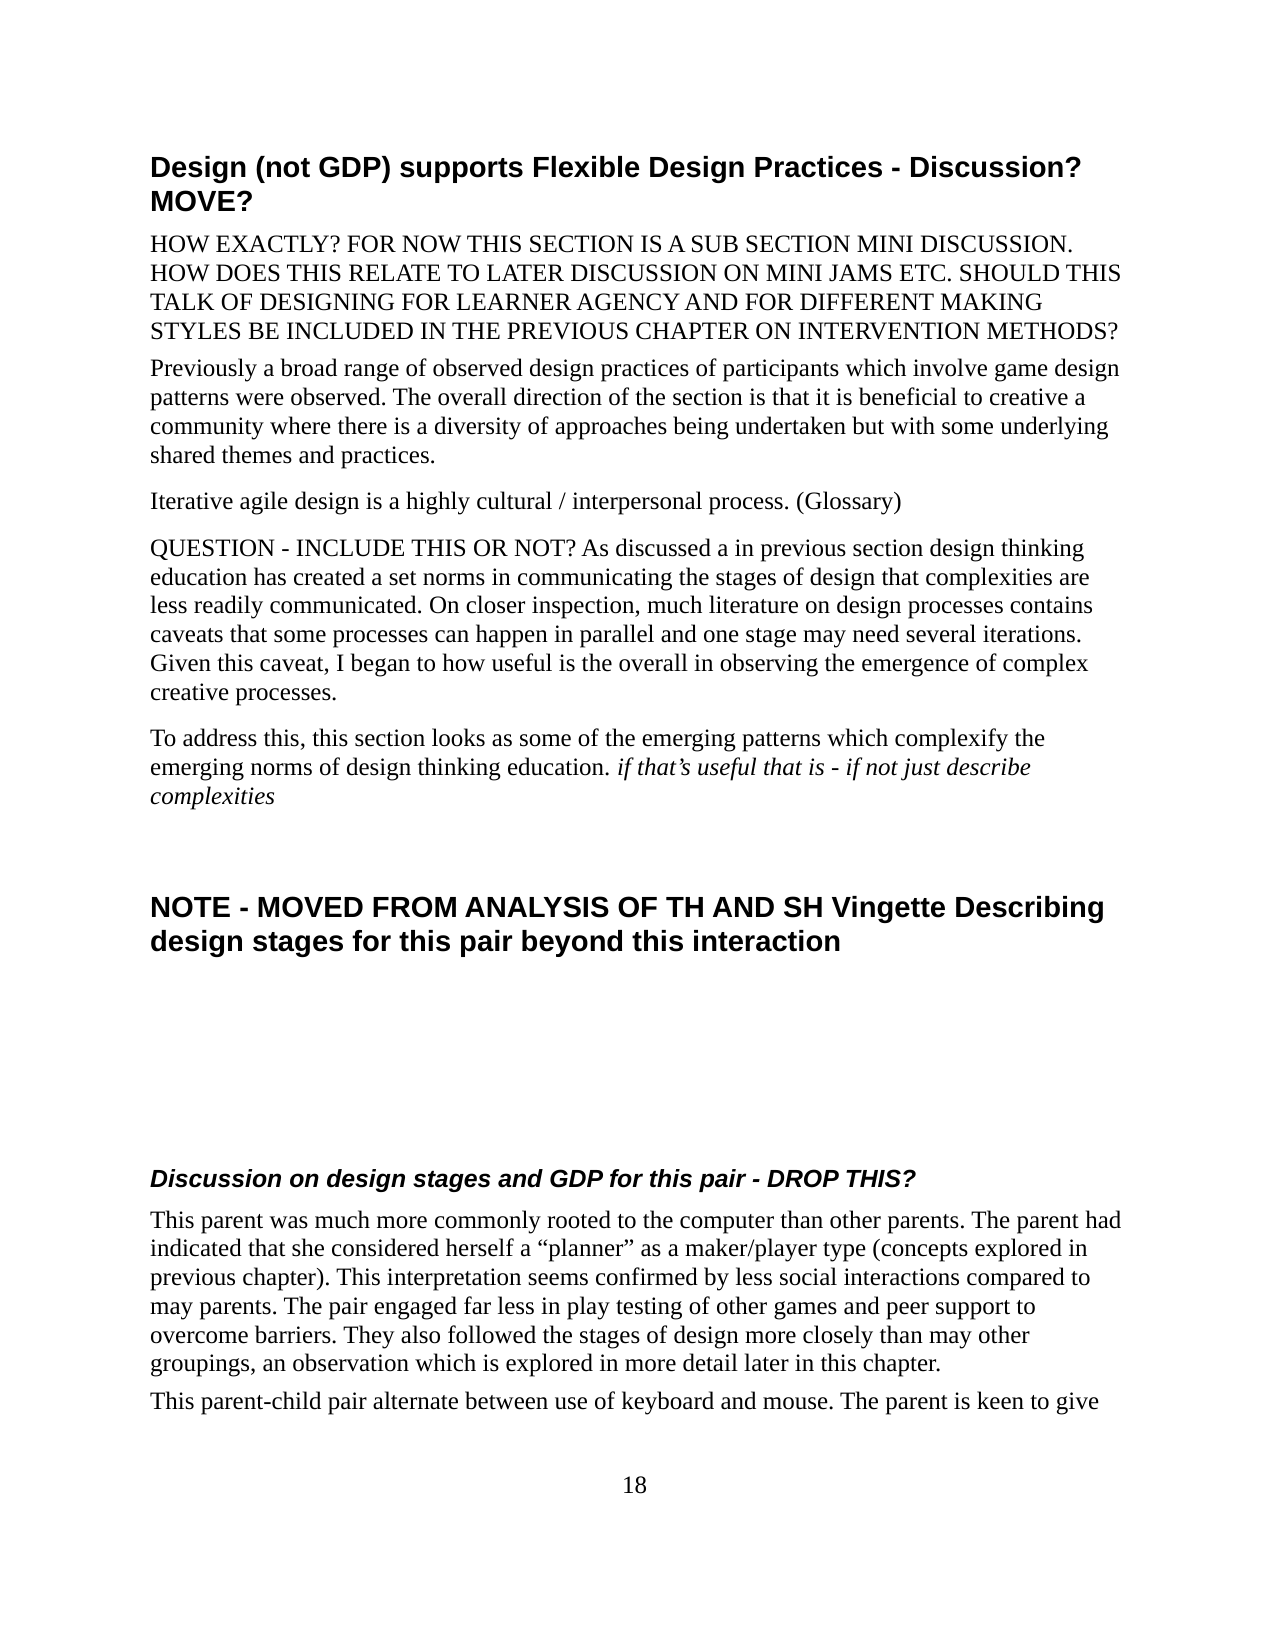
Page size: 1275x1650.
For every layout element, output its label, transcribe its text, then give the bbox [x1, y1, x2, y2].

text QUESTION - INCLUDE THIS OR NOT? As discussed a in previous section design thinking education has created a set norms in communicating the stages of design that complexities are less readily communicated. On closer inspection, much literature on design processes contains caveats that some processes can happen in parallel and one stage may need several iterations. Given this caveat, I began to how useful is the overall in observing the emergence of complex creative processes. [150, 533, 1125, 706]
text Iterative agile design is a highly cultural / interpersonal process. (Glossary) [150, 486, 1125, 515]
text To address this, this section looks as some of the emerging patterns which complexify the emerging norms of design thinking education. if that’s useful that is - if not just describe complexities [150, 723, 1125, 810]
subtitle Discussion on design stages and GDP for this pair - DROP THIS? [150, 1164, 1125, 1192]
subtitle NOTE - MOVED FROM ANALYSIS OF TH AND SH Vingette Describing design stages for this pair beyond this interaction [150, 890, 1125, 957]
text This parent was much more commonly rooted to the computer than other parents. The parent had indicated that she considered herself a “planner” as a maker/player type (concepts explored in previous chapter). This interpretation seems confirmed by less social interactions compared to may parents. The pair engaged far less in play testing of other games and peer support to overcome barriers. They also followed the stages of design more closely than may other groupings, an observation which is explored in more detail later in this chapter. [150, 1205, 1125, 1377]
text HOW EXACTLY? FOR NOW THIS SECTION IS A SUB SECTION MINI DISCUSSION. HOW DOES THIS RELATE TO LATER DISCUSSION ON MINI JAMS ETC. SHOULD THIS TALK OF DESIGNING FOR LEARNER AGENCY AND FOR DIFFERENT MAKING STYLES BE INCLUDED IN THE PREVIOUS CHAPTER ON INTERVENTION METHODS? [150, 229, 1125, 344]
text This parent-child pair alternate between use of keyboard and mouse. The parent is keen to give [150, 1386, 1125, 1415]
subtitle Design (not GDP) supports Flexible Design Practices - Discussion? MOVE? [150, 150, 1125, 217]
text Previously a broad range of observed design practices of participants which involve game design patterns were observed. The overall direction of the section is that it is beneficial to creative a community where there is a diversity of approaches being undertaken but with some underlying shared themes and practices. [150, 353, 1125, 468]
